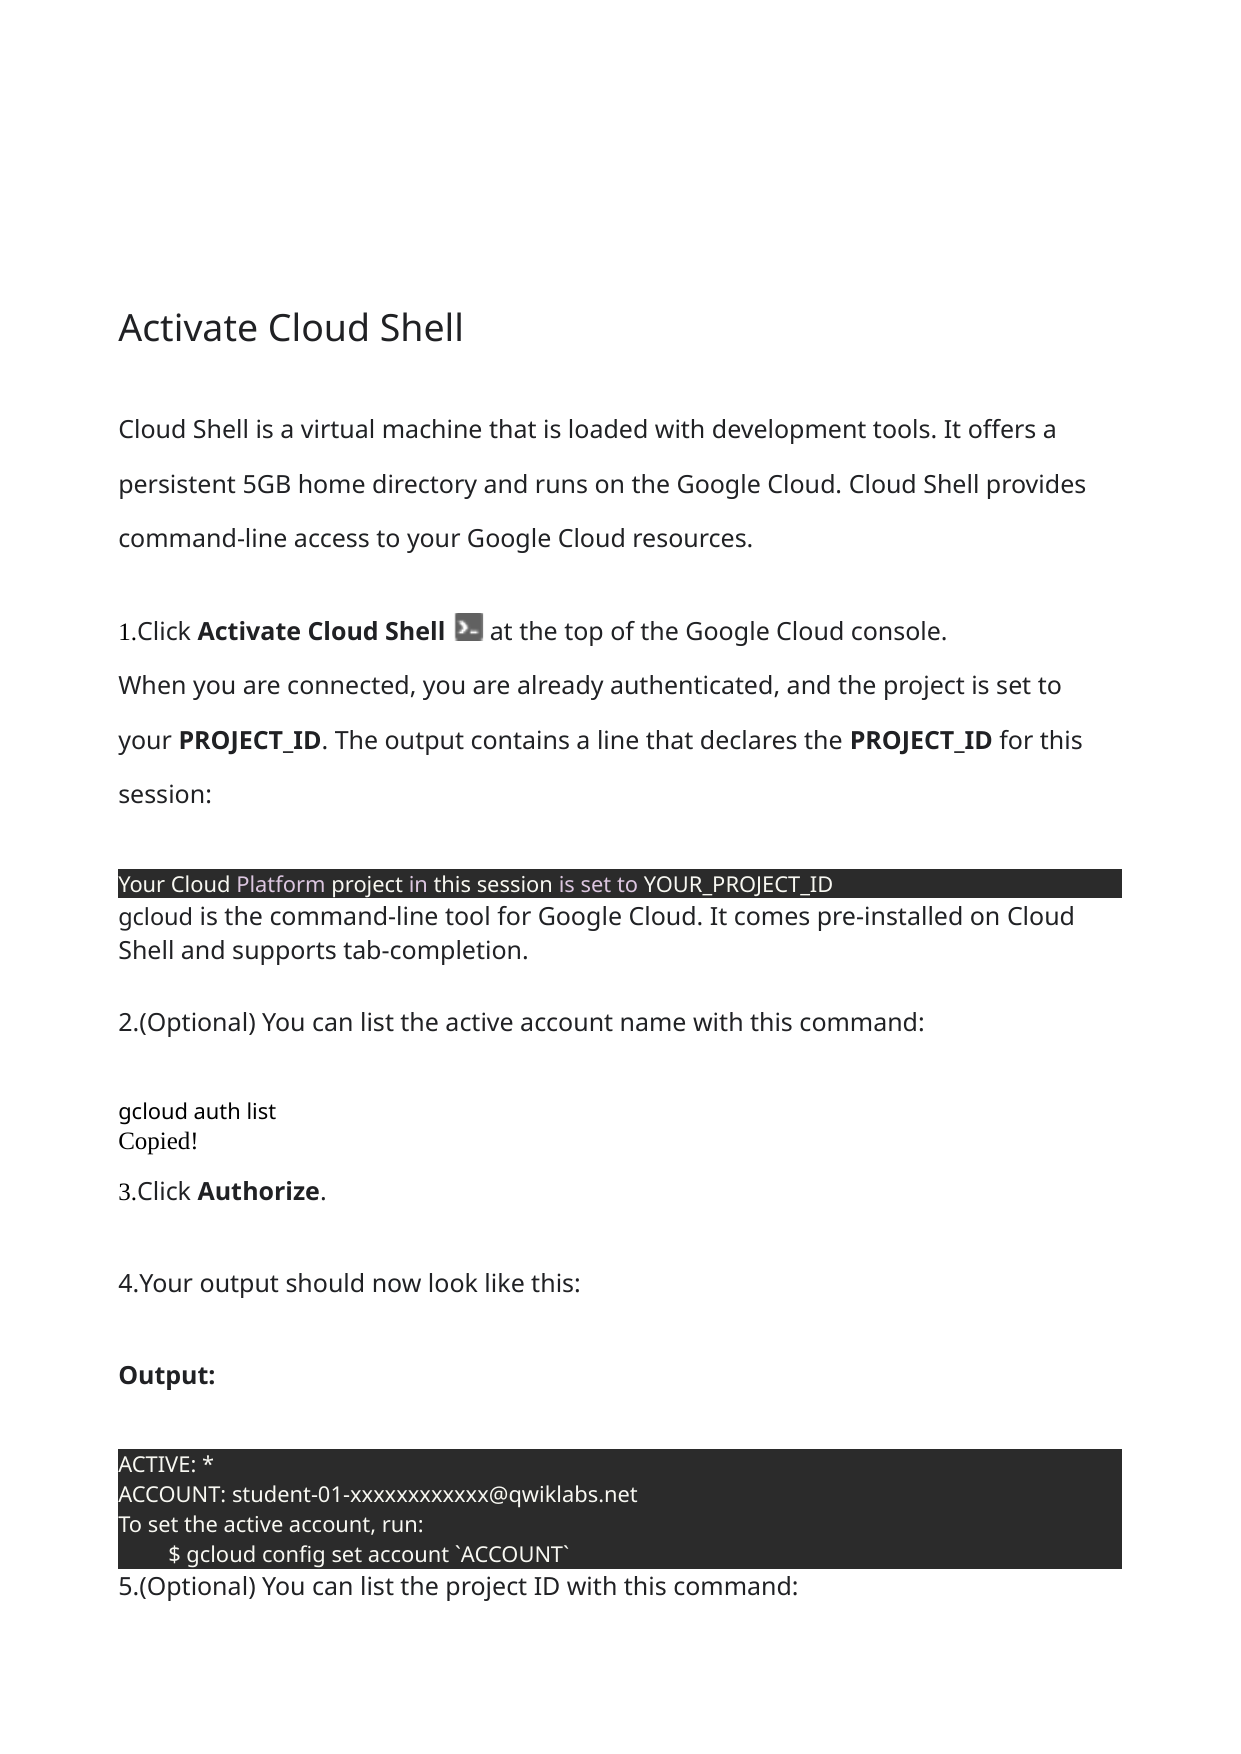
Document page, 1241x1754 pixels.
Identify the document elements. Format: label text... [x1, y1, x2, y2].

text ACTIVE: * [118, 1449, 1122, 1479]
list (Optional) You can list the project ID with this command: [118, 1569, 1122, 1603]
text $ gcloud config set account `ACCOUNT` [118, 1539, 1122, 1569]
list Your output should now look like this: [118, 1266, 1122, 1299]
subtitle Activate Cloud Shell [118, 301, 1122, 352]
text Output: [118, 1357, 1122, 1392]
text Your Cloud Platform project in this session is set to YOUR_PROJECT_ID [118, 869, 1122, 898]
list Click Activate Cloud Shell at the top of the Google Cloud console. [118, 613, 1122, 647]
text gcloud is the command-line tool for Google Cloud. It comes pre-installed on Cloud Shell and supports tab-completion. [118, 898, 1122, 967]
text Copied! [118, 1126, 1109, 1155]
picture [451, 613, 484, 641]
text Cloud Shell is a virtual machine that is loaded with development tools. It offers a persistent 5GB home directory and runs on the Google Cloud. Cloud Shell provides command-line access to your Google Cloud resources. [118, 412, 1122, 555]
list (Optional) You can list the active account name with this command: [118, 1004, 1122, 1038]
text ACCOUNT: student-01-xxxxxxxxxxxx@qwiklabs.net [118, 1479, 1122, 1509]
list Click Authorize. [118, 1173, 1122, 1208]
text gcloud auth list [118, 1096, 1122, 1126]
text When you are connected, you are already authenticated, and the project is set to your PROJECT_ID. The output contains a line that declares the PROJECT_ID for this session: [118, 668, 1122, 811]
text To set the active account, run: [118, 1509, 1122, 1539]
